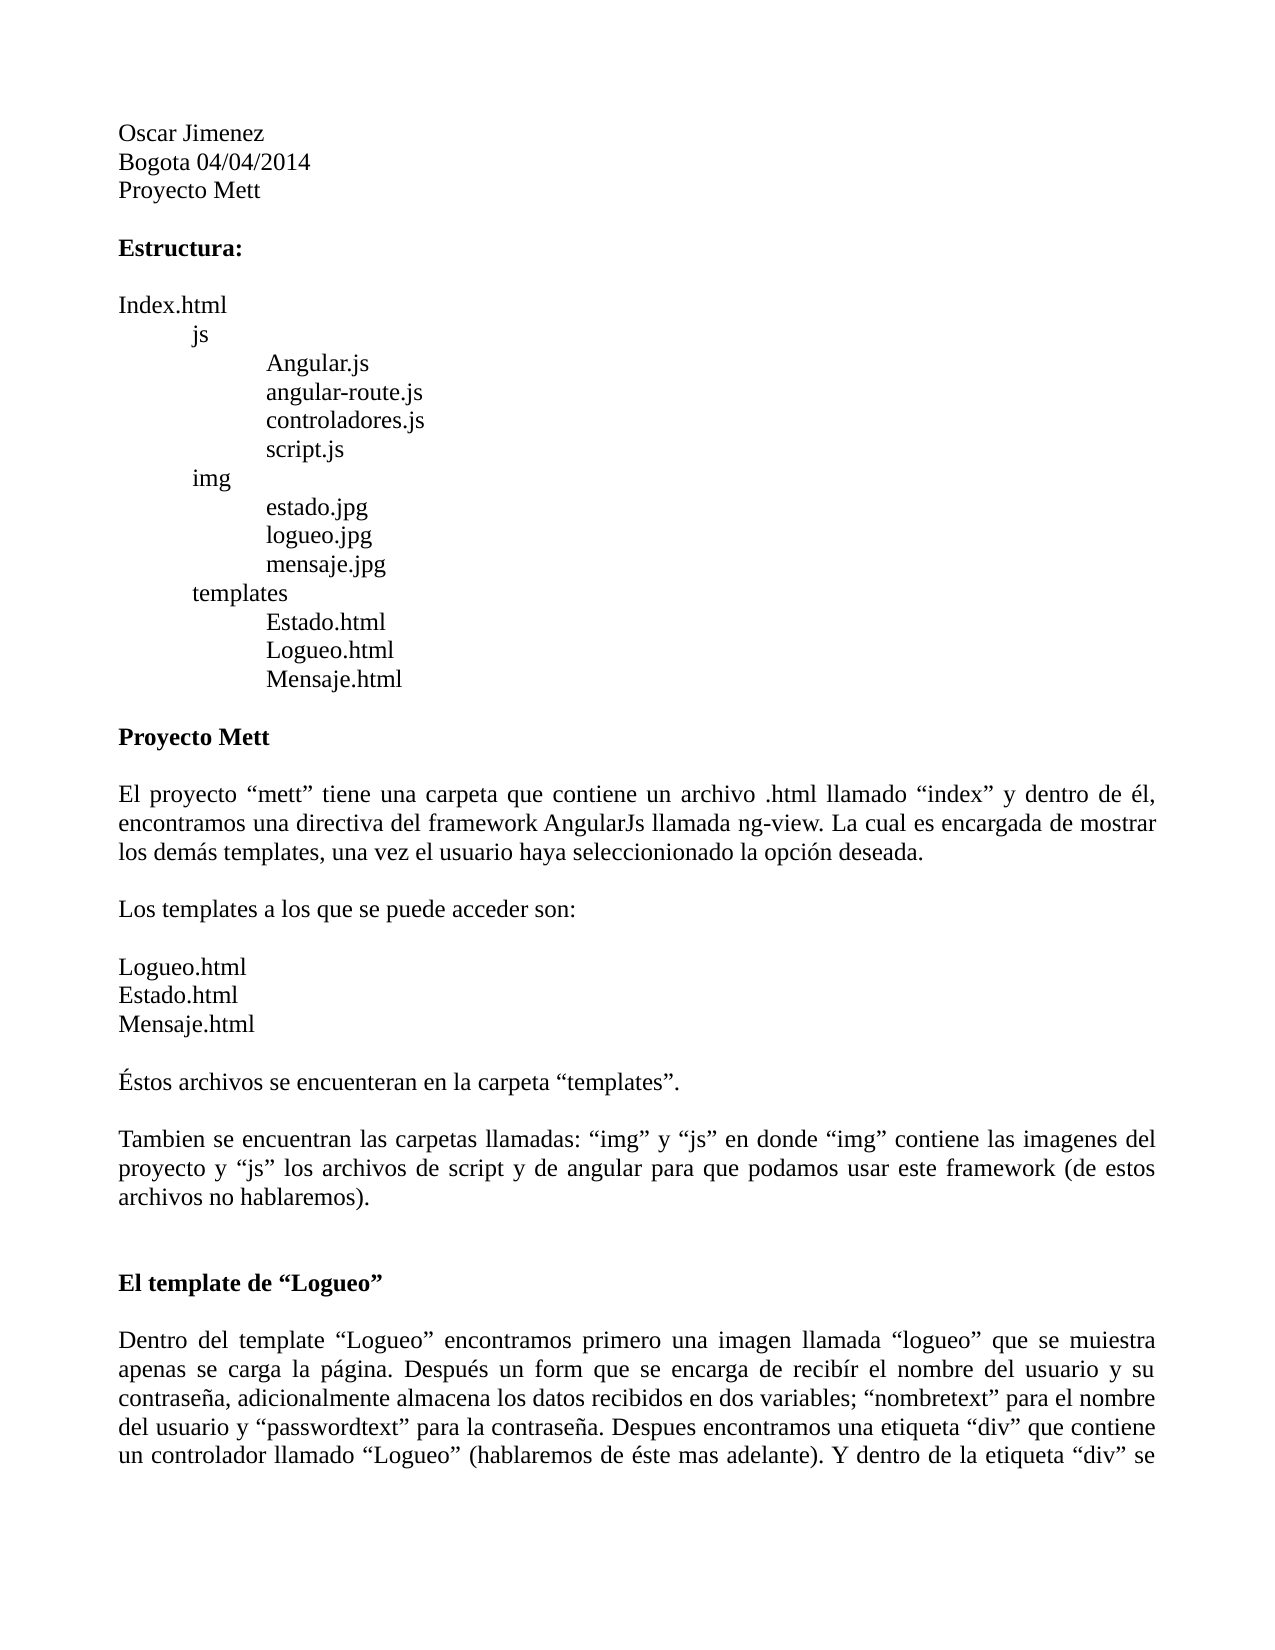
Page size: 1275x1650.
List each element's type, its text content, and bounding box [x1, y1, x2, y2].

text mensaje.jpg [118, 549, 1157, 578]
text Logueo.html [118, 952, 1157, 981]
text Los templates a los que se puede acceder son: [118, 894, 1157, 923]
text Index.html [118, 291, 1157, 319]
text Tambien se encuentran las carpetas llamadas: “img” y “js” en donde “img” contiene las imagenes del proyecto y “js” los archivos de script y de angular para que podamos usar este framework (de estos archivos no hablaremos). [118, 1124, 1157, 1211]
text logueo.jpg [118, 521, 1157, 549]
text Éstos archivos se encuenteran en la carpeta “templates”. [118, 1067, 1157, 1096]
text El proyecto “mett” tiene una carpeta que contiene un archivo .html llamado “index” y dentro de él, encontramos una directiva del framework AngularJs llamada ng-view. La cual es encargada de mostrar los demás templates, una vez el usuario haya seleccionionado la opción deseada. [118, 779, 1157, 866]
text angular-route.js [118, 377, 1157, 406]
text templates [118, 578, 1157, 607]
text script.js [118, 434, 1157, 463]
text Proyecto Mett [118, 722, 1157, 751]
text Estado.html [118, 981, 1157, 1009]
text js [118, 319, 1157, 348]
text Estructura: [118, 233, 1157, 262]
text img [118, 463, 1157, 492]
text Logueo.html [118, 636, 1157, 664]
text El template de “Logueo” [118, 1268, 1157, 1297]
text Proyecto Mett [118, 176, 1157, 204]
text controladores.js [118, 406, 1157, 434]
text Dentro del template “Logueo” encontramos primero una imagen llamada “logueo” que se muiestra apenas se carga la página. Después un form que se encarga de recibír el nombre del usuario y su contraseña, adicionalmente almacena los datos recibidos en dos variables; “nombretext” para el nombre del usuario y “passwordtext” para la contraseña. Despues encontramos una etiqueta “div” que contiene un controlador llamado “Logueo” (hablaremos de éste mas adelante). Y dentro de la etiqueta “div” se [118, 1326, 1157, 1469]
text Estado.html [118, 607, 1157, 636]
text estado.jpg [118, 492, 1157, 521]
text Bogota 04/04/2014 [118, 147, 1157, 176]
text Angular.js [118, 348, 1157, 377]
text Mensaje.html [118, 664, 1157, 693]
text Oscar Jimenez [118, 118, 1157, 147]
text Mensaje.html [118, 1009, 1157, 1038]
